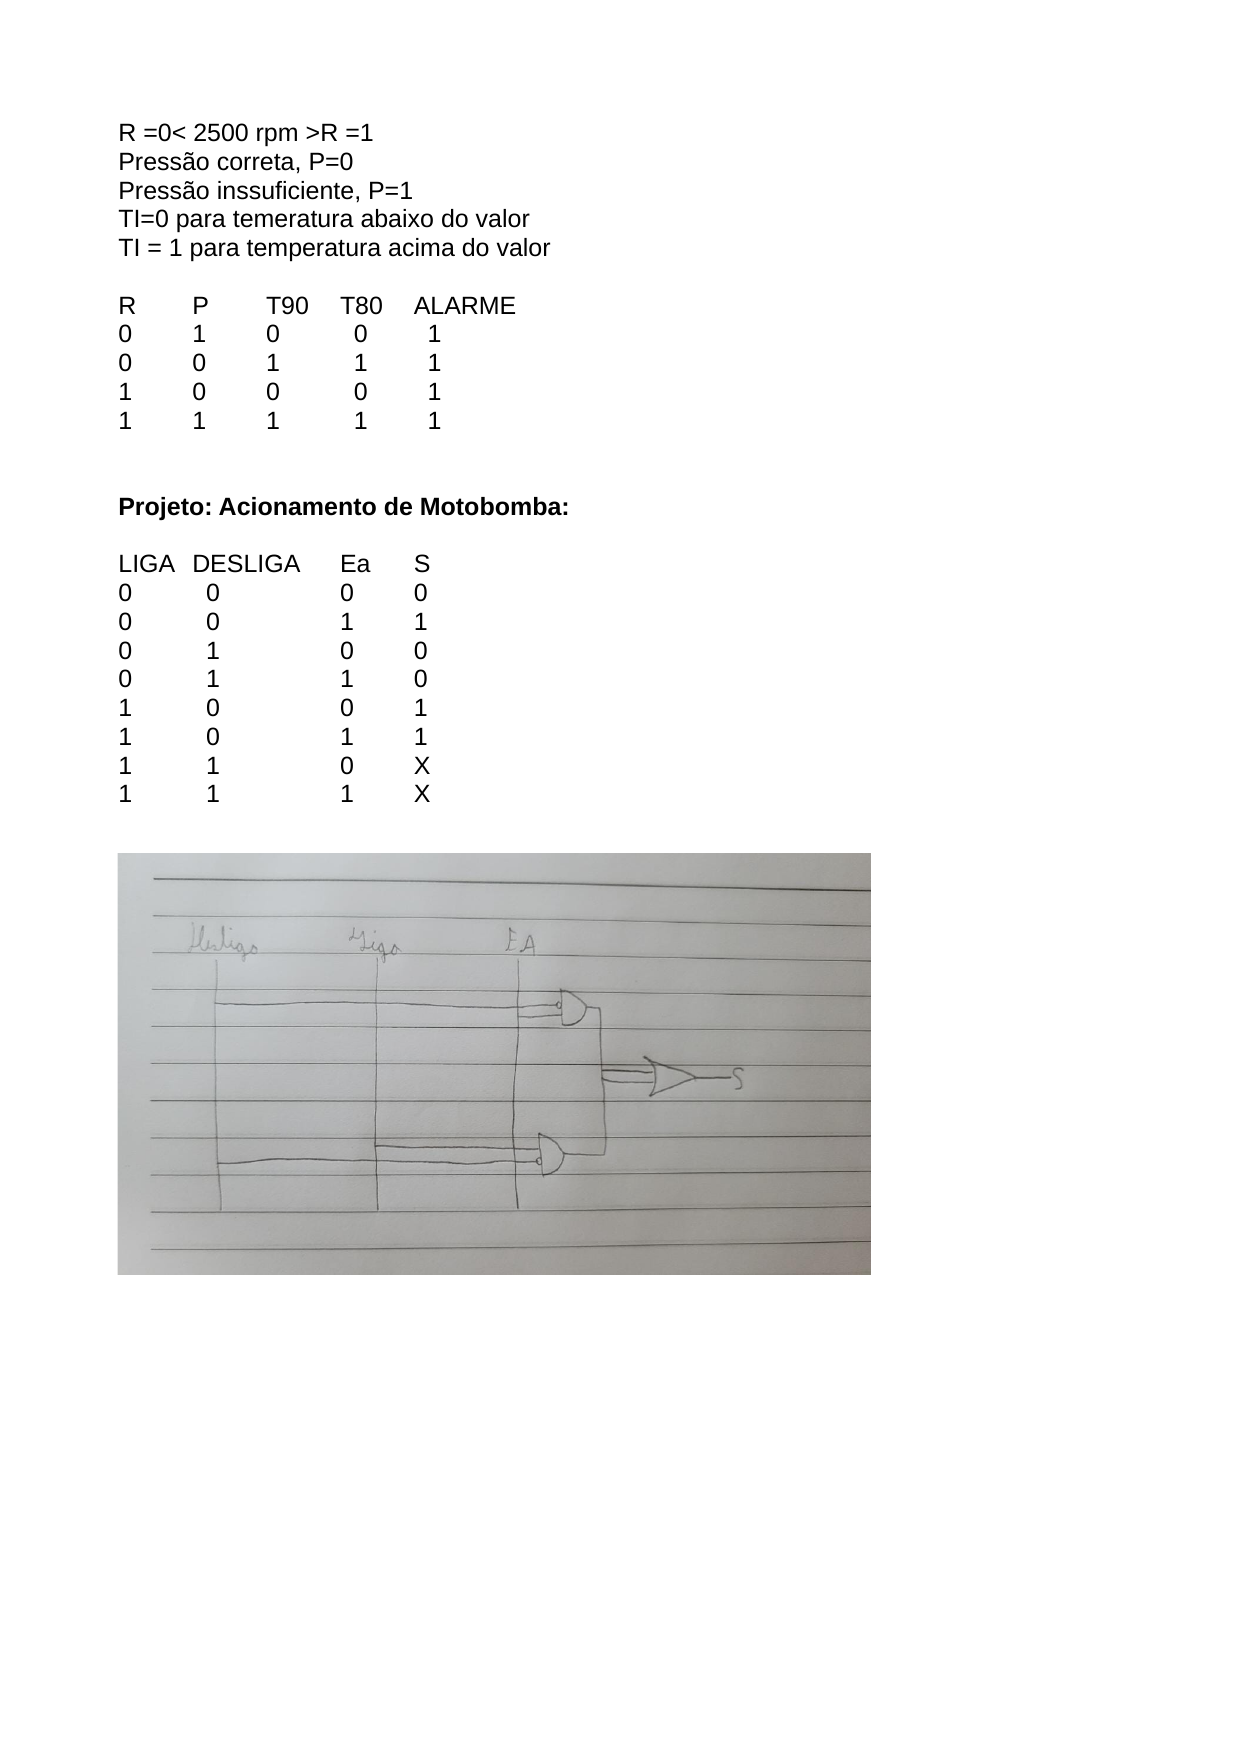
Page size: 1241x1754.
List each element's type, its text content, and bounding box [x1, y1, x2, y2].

text 1 0 0 1 [118, 693, 1122, 722]
text 0 1 1 0 [118, 664, 1122, 693]
text 1 1 0 X [118, 751, 1122, 779]
text 0 0 1 1 1 [118, 348, 1122, 377]
picture [117, 853, 871, 1275]
text 0 0 0 0 [118, 578, 1122, 607]
text 0 1 0 0 1 [118, 319, 1122, 348]
text R P T90 T80 ALARME [118, 291, 1122, 319]
text 0 0 1 1 [118, 607, 1122, 636]
text R =0< 2500 rpm >R =1 [118, 118, 1122, 147]
text Projeto: Acionamento de Motobomba: [118, 492, 1122, 521]
text 1 0 1 1 [118, 722, 1122, 751]
text 1 1 1 1 1 [118, 406, 1122, 434]
text TI = 1 para temperatura acima do valor [118, 233, 1122, 262]
text LIGA DESLIGA Ea S [118, 549, 1122, 578]
text 0 1 0 0 [118, 636, 1122, 664]
text Pressão correta, P=0 [118, 147, 1122, 176]
text 1 0 0 0 1 [118, 377, 1122, 406]
text Pressão inssuficiente, P=1 [118, 176, 1122, 204]
text 1 1 1 X [118, 779, 1122, 808]
text TI=0 para temeratura abaixo do valor [118, 204, 1122, 233]
